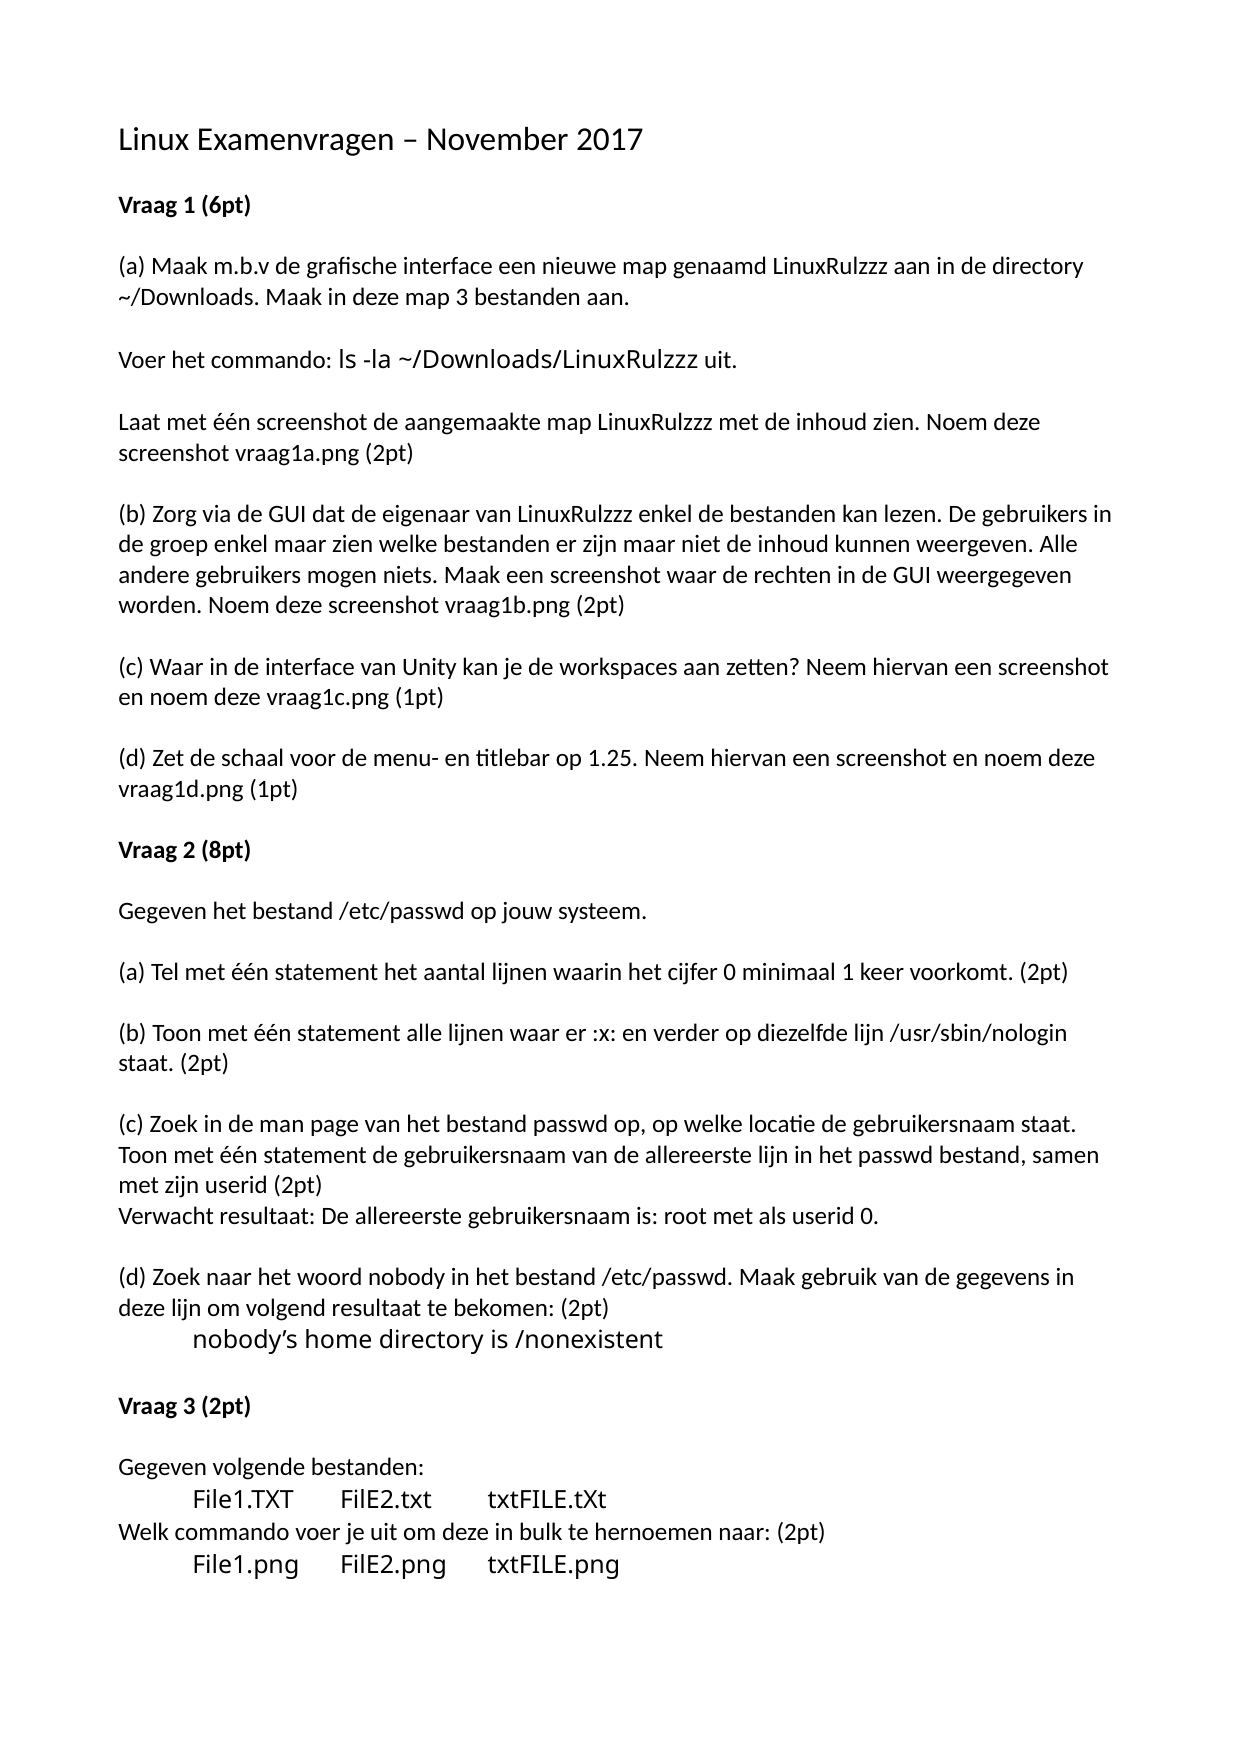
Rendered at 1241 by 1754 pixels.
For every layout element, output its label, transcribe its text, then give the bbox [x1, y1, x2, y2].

text Voer het commando: ls -la ~/Downloads/LinuxRulzzz uit. [118, 342, 1122, 376]
text (b) Zorg via de GUI dat de eigenaar van LinuxRulzzz enkel de bestanden kan lezen. De gebruikers in de groep enkel maar zien welke bestanden er zijn maar niet de inhoud kunnen weergeven. Alle andere gebruikers mogen niets. Maak een screenshot waar de rechten in de GUI weergegeven worden. Noem deze screenshot vraag1b.png (2pt) [118, 498, 1122, 620]
text (b) Toon met één statement alle lijnen waar er :x: en verder op diezelfde lijn /usr/sbin/nologin staat. (2pt) [118, 1017, 1122, 1078]
text Vraag 3 (2pt) [118, 1390, 1122, 1421]
text (a) Maak m.b.v de grafische interface een nieuwe map genaamd LinuxRulzzz aan in de directory ~/Downloads. Maak in deze map 3 bestanden aan. [118, 250, 1122, 311]
text Gegeven het bestand /etc/passwd op jouw systeem. [118, 895, 1122, 925]
text File1.TXT FilE2.txt txtFILE.tXt [118, 1482, 1122, 1516]
text Vraag 1 (6pt) [118, 189, 1122, 220]
text Verwacht resultaat: De allereerste gebruikersnaam is: root met als userid 0. [118, 1200, 1122, 1231]
text (d) Zoek naar het woord nobody in het bestand /etc/passwd. Maak gebruik van de gegevens in deze lijn om volgend resultaat te bekomen: (2pt) [118, 1261, 1122, 1322]
text (c) Waar in de interface van Unity kan je de workspaces aan zetten? Neem hiervan een screenshot en noem deze vraag1c.png (1pt) [118, 651, 1122, 712]
text Gegeven volgende bestanden: [118, 1451, 1122, 1482]
text Linux Examenvragen – November 2017 [118, 118, 1122, 159]
text Welk commando voer je uit om deze in bulk te hernoemen naar: (2pt) [118, 1516, 1122, 1546]
text (a) Tel met één statement het aantal lijnen waarin het cijfer 0 minimaal 1 keer voorkomt. (2pt) [118, 956, 1122, 986]
text (d) Zet de schaal voor de menu- en titlebar op 1.25. Neem hiervan een screenshot en noem deze vraag1d.png (1pt) [118, 742, 1122, 803]
text nobody’s home directory is /nonexistent [118, 1322, 1122, 1356]
text Laat met één screenshot de aangemaakte map LinuxRulzzz met de inhoud zien. Noem deze screenshot vraag1a.png (2pt) [118, 407, 1122, 468]
text File1.png FilE2.png txtFILE.png [118, 1546, 1122, 1581]
text Vraag 2 (8pt) [118, 834, 1122, 864]
text (c) Zoek in de man page van het bestand passwd op, op welke locatie de gebruikersnaam staat. Toon met één statement de gebruikersnaam van de allereerste lijn in het passwd bestand, samen met zijn userid (2pt) [118, 1108, 1122, 1200]
